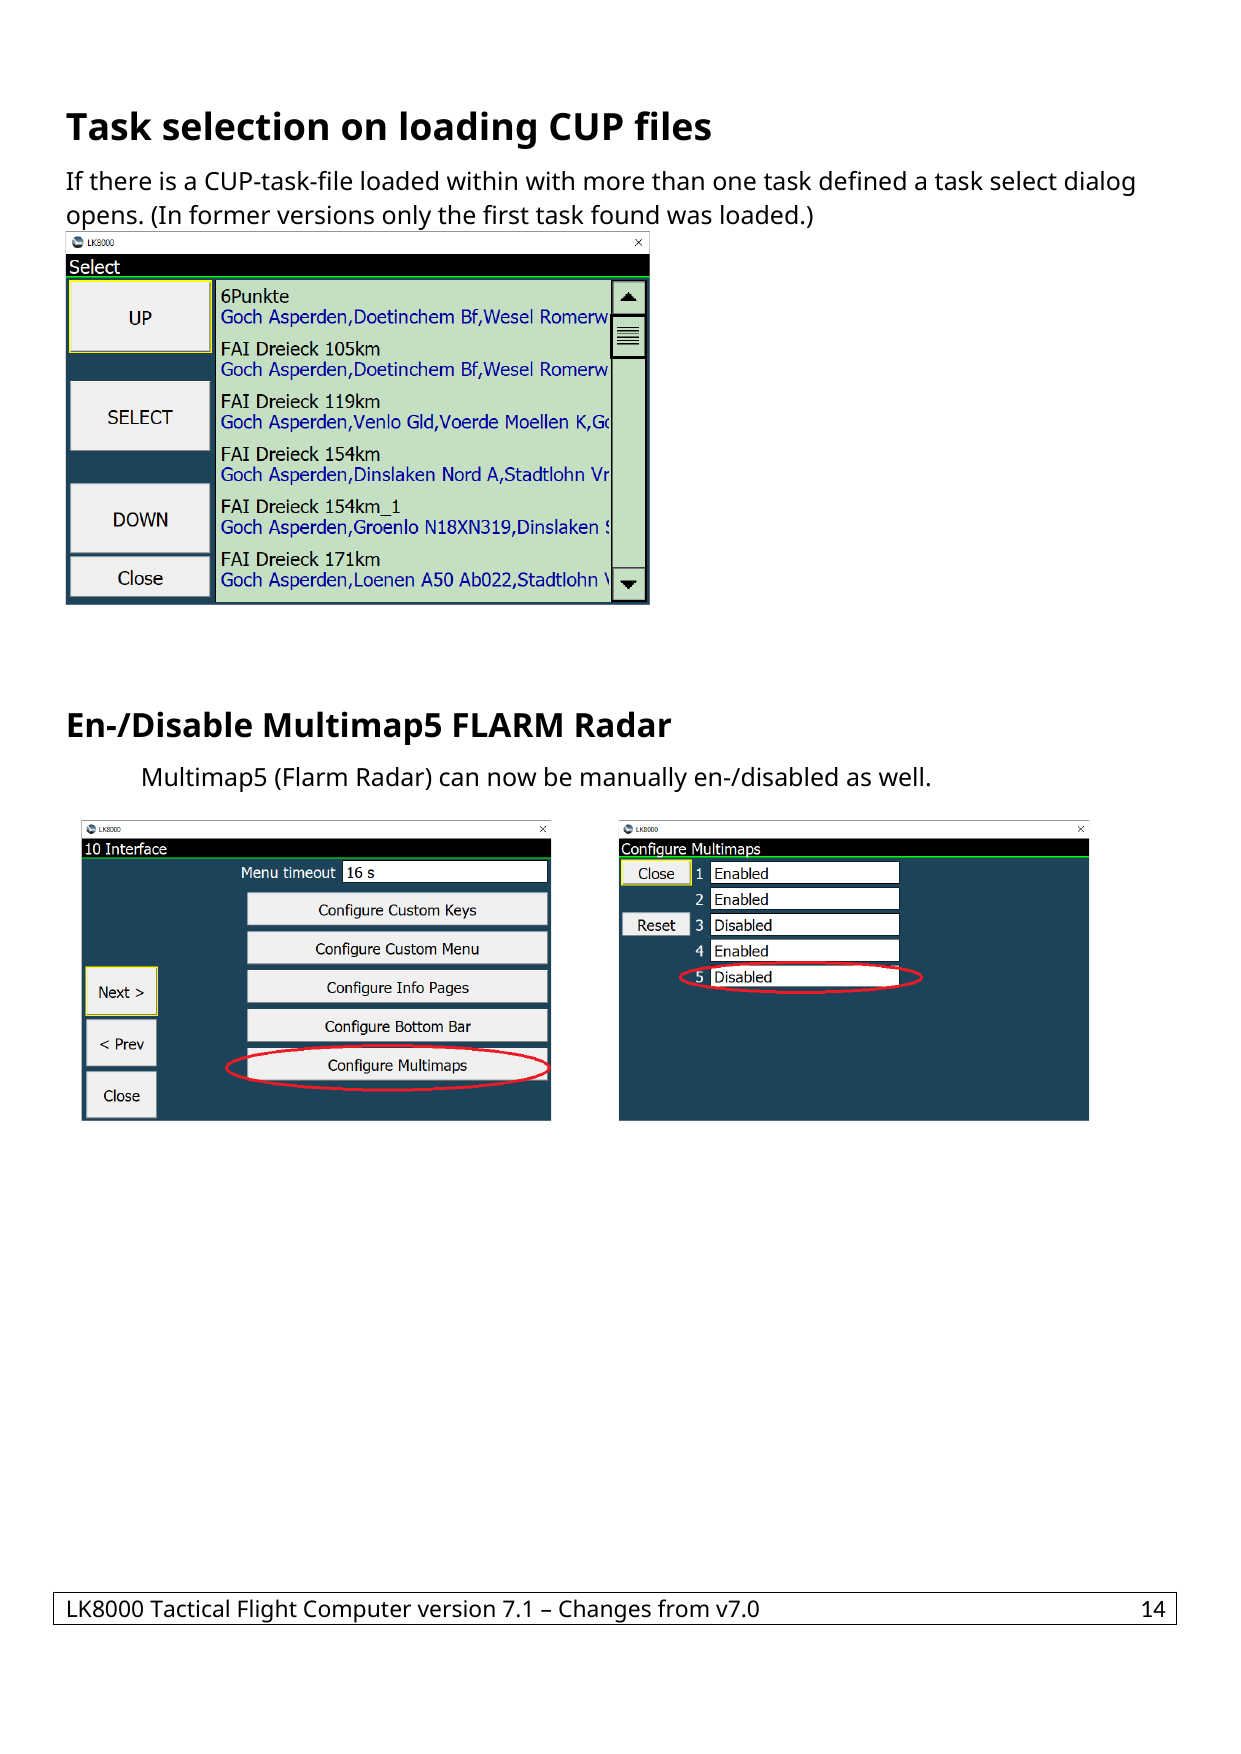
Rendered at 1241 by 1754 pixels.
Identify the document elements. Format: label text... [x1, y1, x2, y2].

picture [618, 820, 1090, 1121]
subtitle Task selection on loading CUP files [66, 100, 1181, 151]
picture [81, 820, 552, 1121]
picture [65, 231, 650, 605]
list Multimap5 (Flarm Radar) can now be manually en-/disabled as well. [66, 759, 1181, 793]
subtitle En-/Disable Multimap5 FLARM Radar [66, 702, 1181, 747]
text If there is a CUP-task-file loaded within with more than one task defined a task select dialog opens. (In former versions only the first task found was loaded.) [66, 163, 1181, 232]
